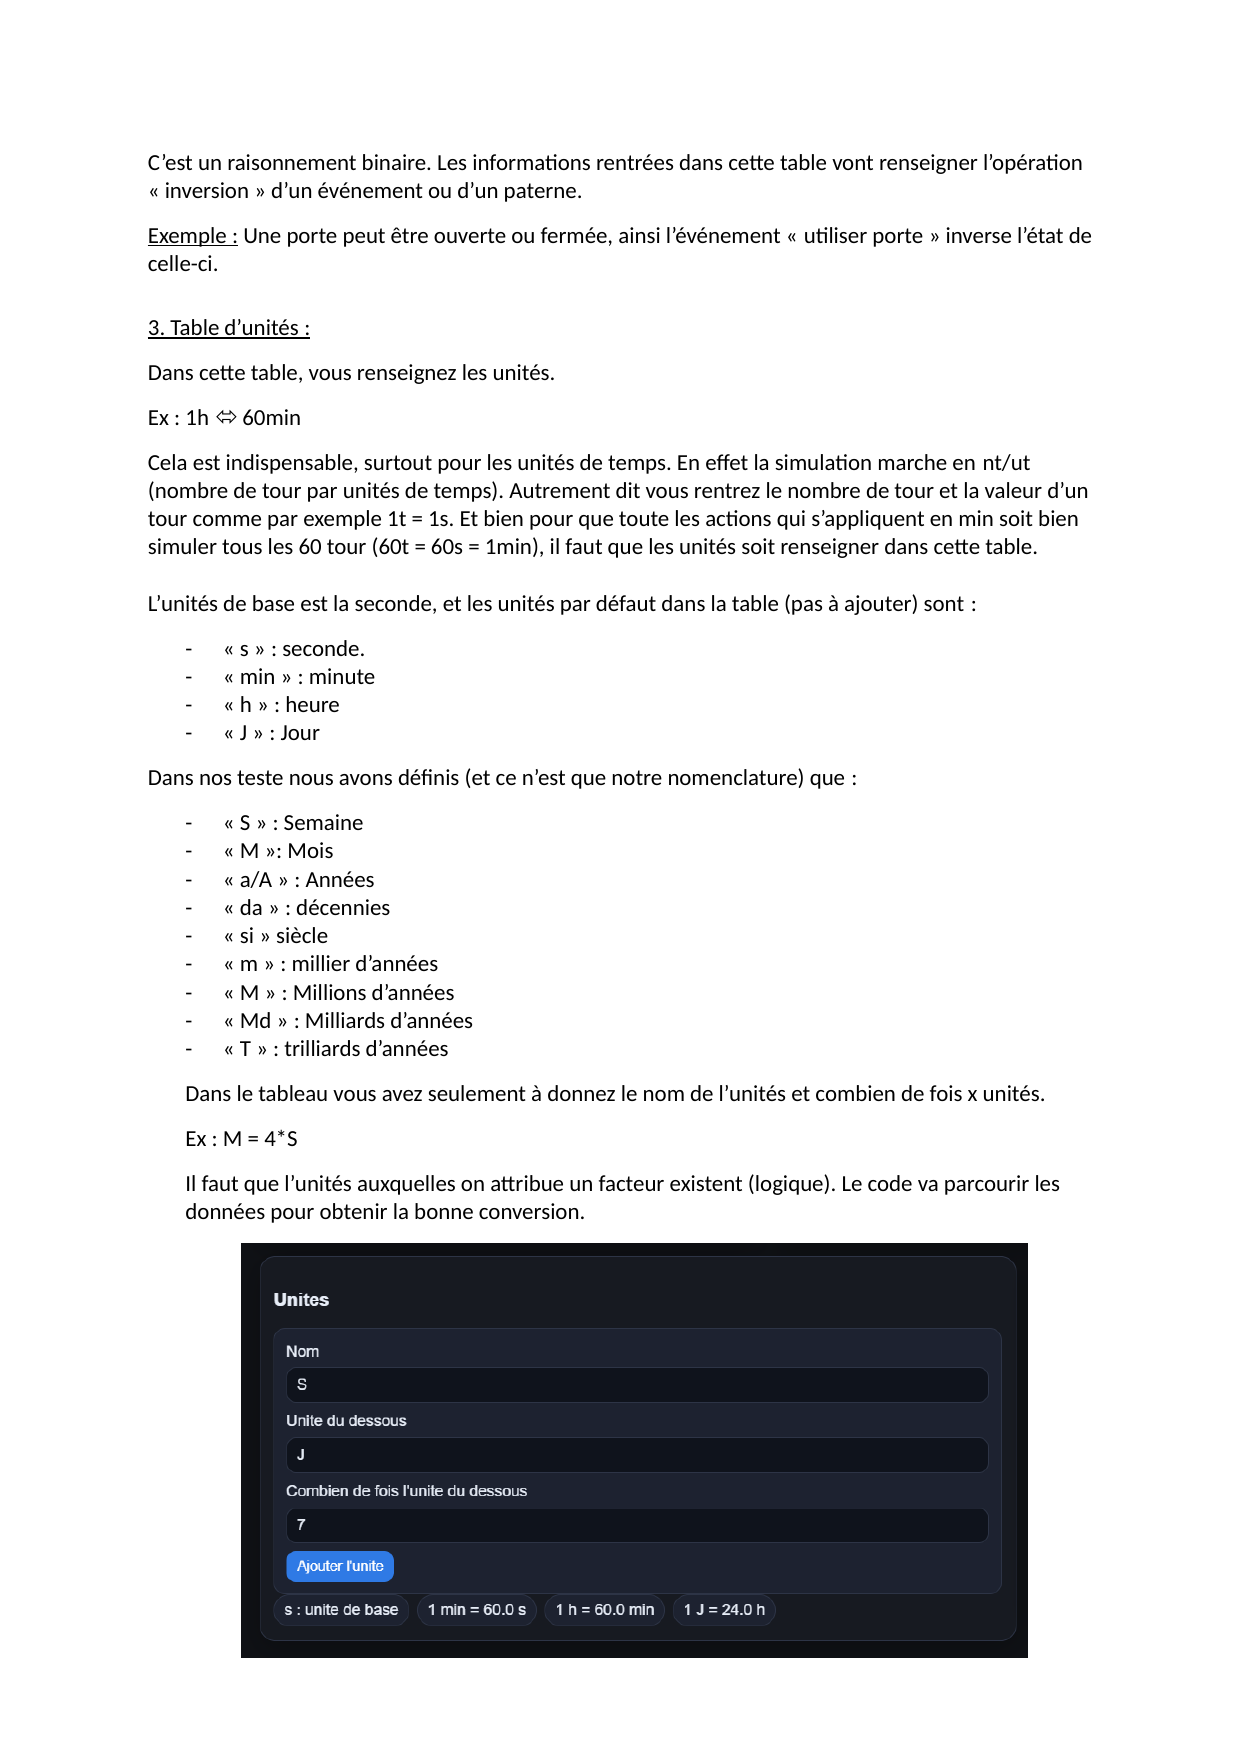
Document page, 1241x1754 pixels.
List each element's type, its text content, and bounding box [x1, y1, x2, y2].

text Cela est indispensable, surtout pour les unités de temps. En effet la simulation marche en nt/ut (nombre de tour par unités de temps). Autrement dit vous rentrez le nombre de tour et la valeur d’un tour comme par exemple 1t = 1s. Et bien pour que toute les actions qui s’appliquent en min soit bien simuler tous les 60 tour (60t = 60s = 1min), il faut que les unités soit renseigner dans cette table. L’unités de base est la seconde, et les unités par défaut dans la table (pas à ajouter) sont : [148, 448, 1093, 617]
list « T » : trilliards d’années [185, 1034, 1093, 1062]
list « S » : Semaine [185, 808, 1093, 836]
text 3. Table d’unités : [148, 313, 1093, 341]
text C’est un raisonnement binaire. Les informations rentrées dans cette table vont renseigner l’opération « inversion » d’un événement ou d’un paterne. [148, 148, 1093, 204]
text Exemple : Une porte peut être ouverte ou fermée, ainsi l’événement « utiliser porte » inverse l’état de celle-ci. [148, 221, 1093, 277]
text Dans cette table, vous renseignez les unités. [148, 358, 1093, 386]
list « a/A » : Années [185, 865, 1093, 893]
text Dans nos teste nous avons définis (et ce n’est que notre nomenclature) que : [148, 763, 1093, 791]
list « m » : millier d’années [185, 949, 1093, 977]
list « M »: Mois [185, 836, 1093, 864]
list « M » : Millions d’années [185, 978, 1093, 1006]
list « min » : minute [185, 662, 1093, 690]
list « si » siècle [185, 921, 1093, 949]
list « s » : seconde. [185, 634, 1093, 662]
text Ex : M = 4*S [185, 1124, 1093, 1152]
list « J » : Jour [185, 718, 1093, 746]
text Ex : 1h  60min [148, 403, 1093, 431]
text Il faut que l’unités auxquelles on attribue un facteur existent (logique). Le code va parcourir les données pour obtenir la bonne conversion. [185, 1169, 1093, 1225]
text Dans le tableau vous avez seulement à donnez le nom de l’unités et combien de fois x unités. [185, 1079, 1093, 1107]
list « h » : heure [185, 690, 1093, 718]
list « Md » : Milliards d’années [185, 1006, 1093, 1034]
list « da » : décennies [185, 893, 1093, 921]
